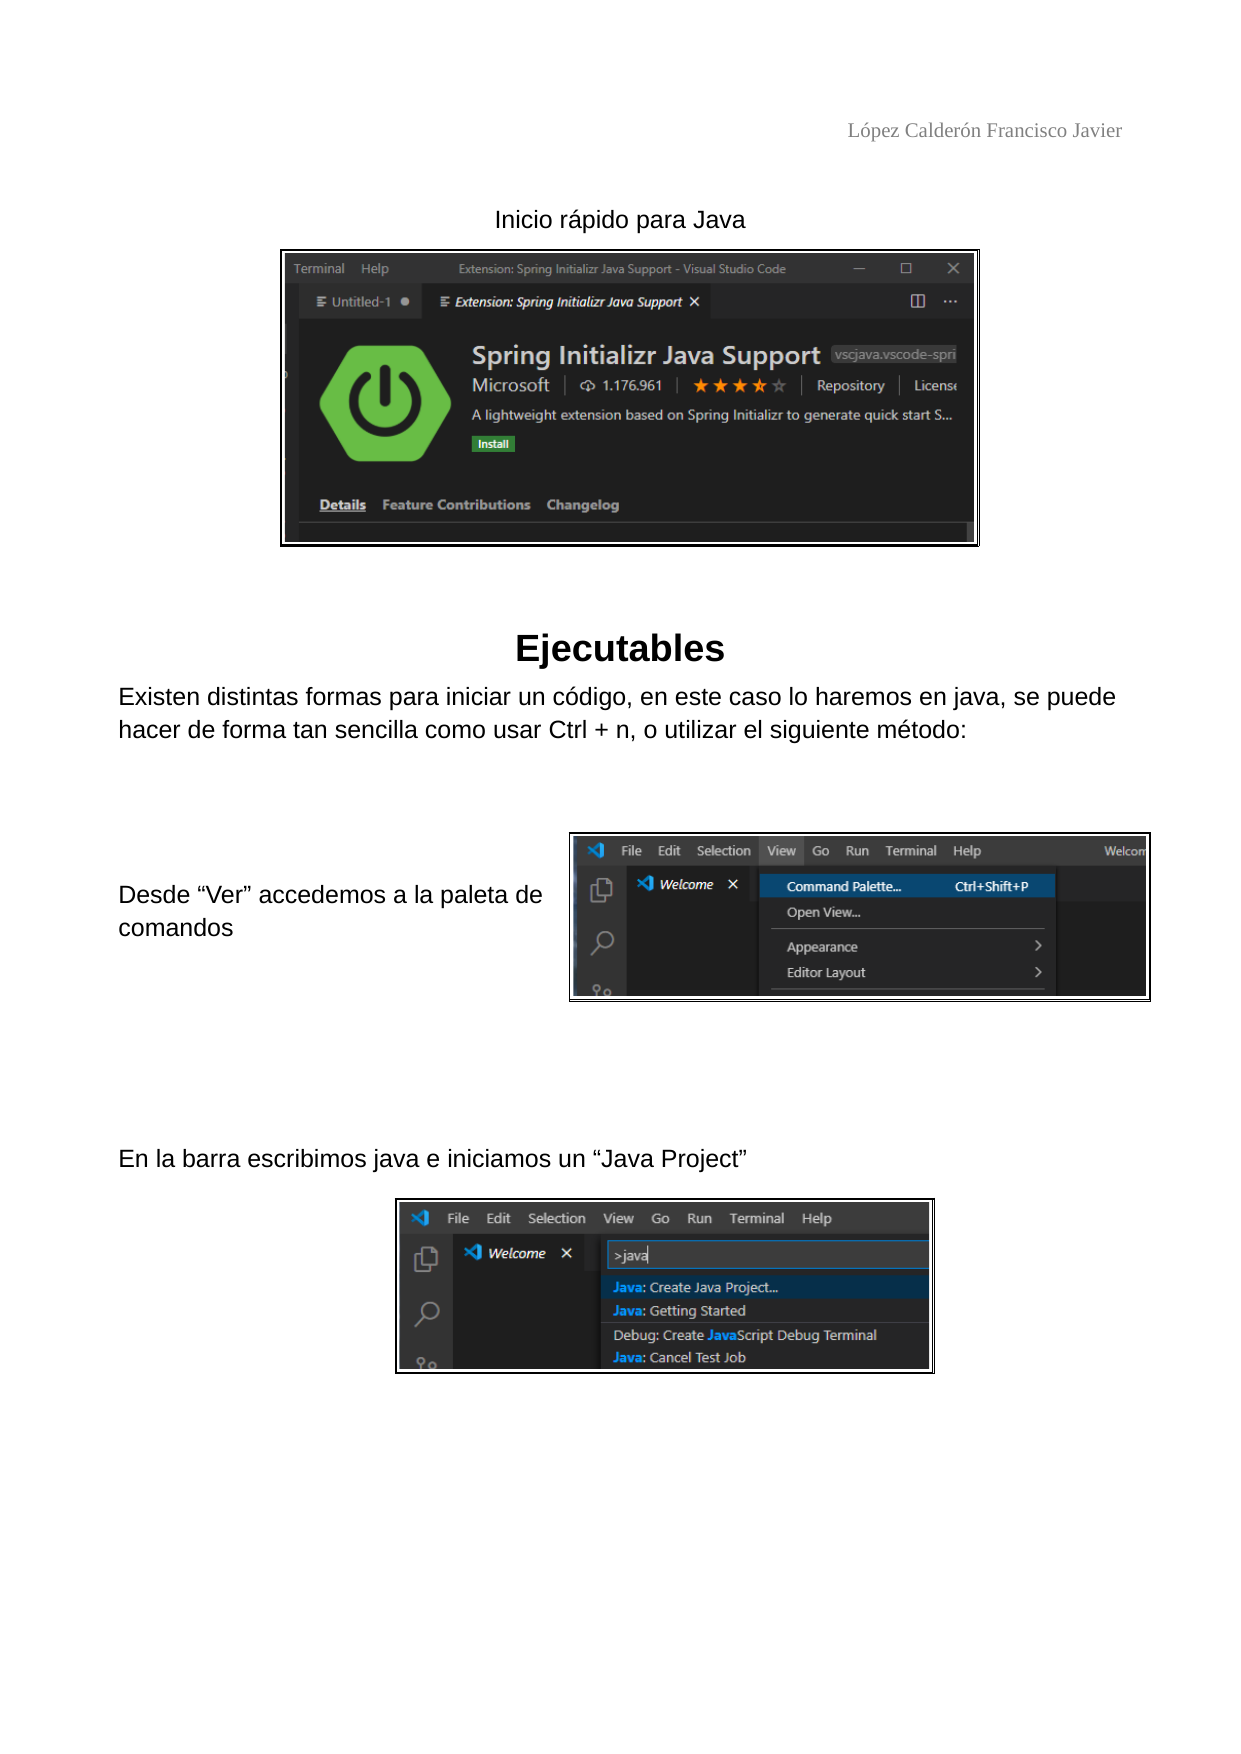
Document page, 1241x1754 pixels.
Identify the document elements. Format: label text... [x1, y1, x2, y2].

text Inicio rápido para Java [118, 205, 1122, 233]
picture [399, 1202, 930, 1369]
text Existen distintas formas para iniciar un código, en este caso lo haremos en java, se puede hacer de forma tan sencilla como usar Ctrl + n, o utilizar el siguiente método: [118, 682, 1122, 744]
text Desde “Ver” accedemos a la paleta de comandos [118, 880, 568, 942]
subtitle Ejecutables [118, 626, 1122, 669]
text En la barra escribimos java e iniciamos un “Java Project” [118, 1144, 1122, 1173]
picture [573, 836, 1146, 996]
